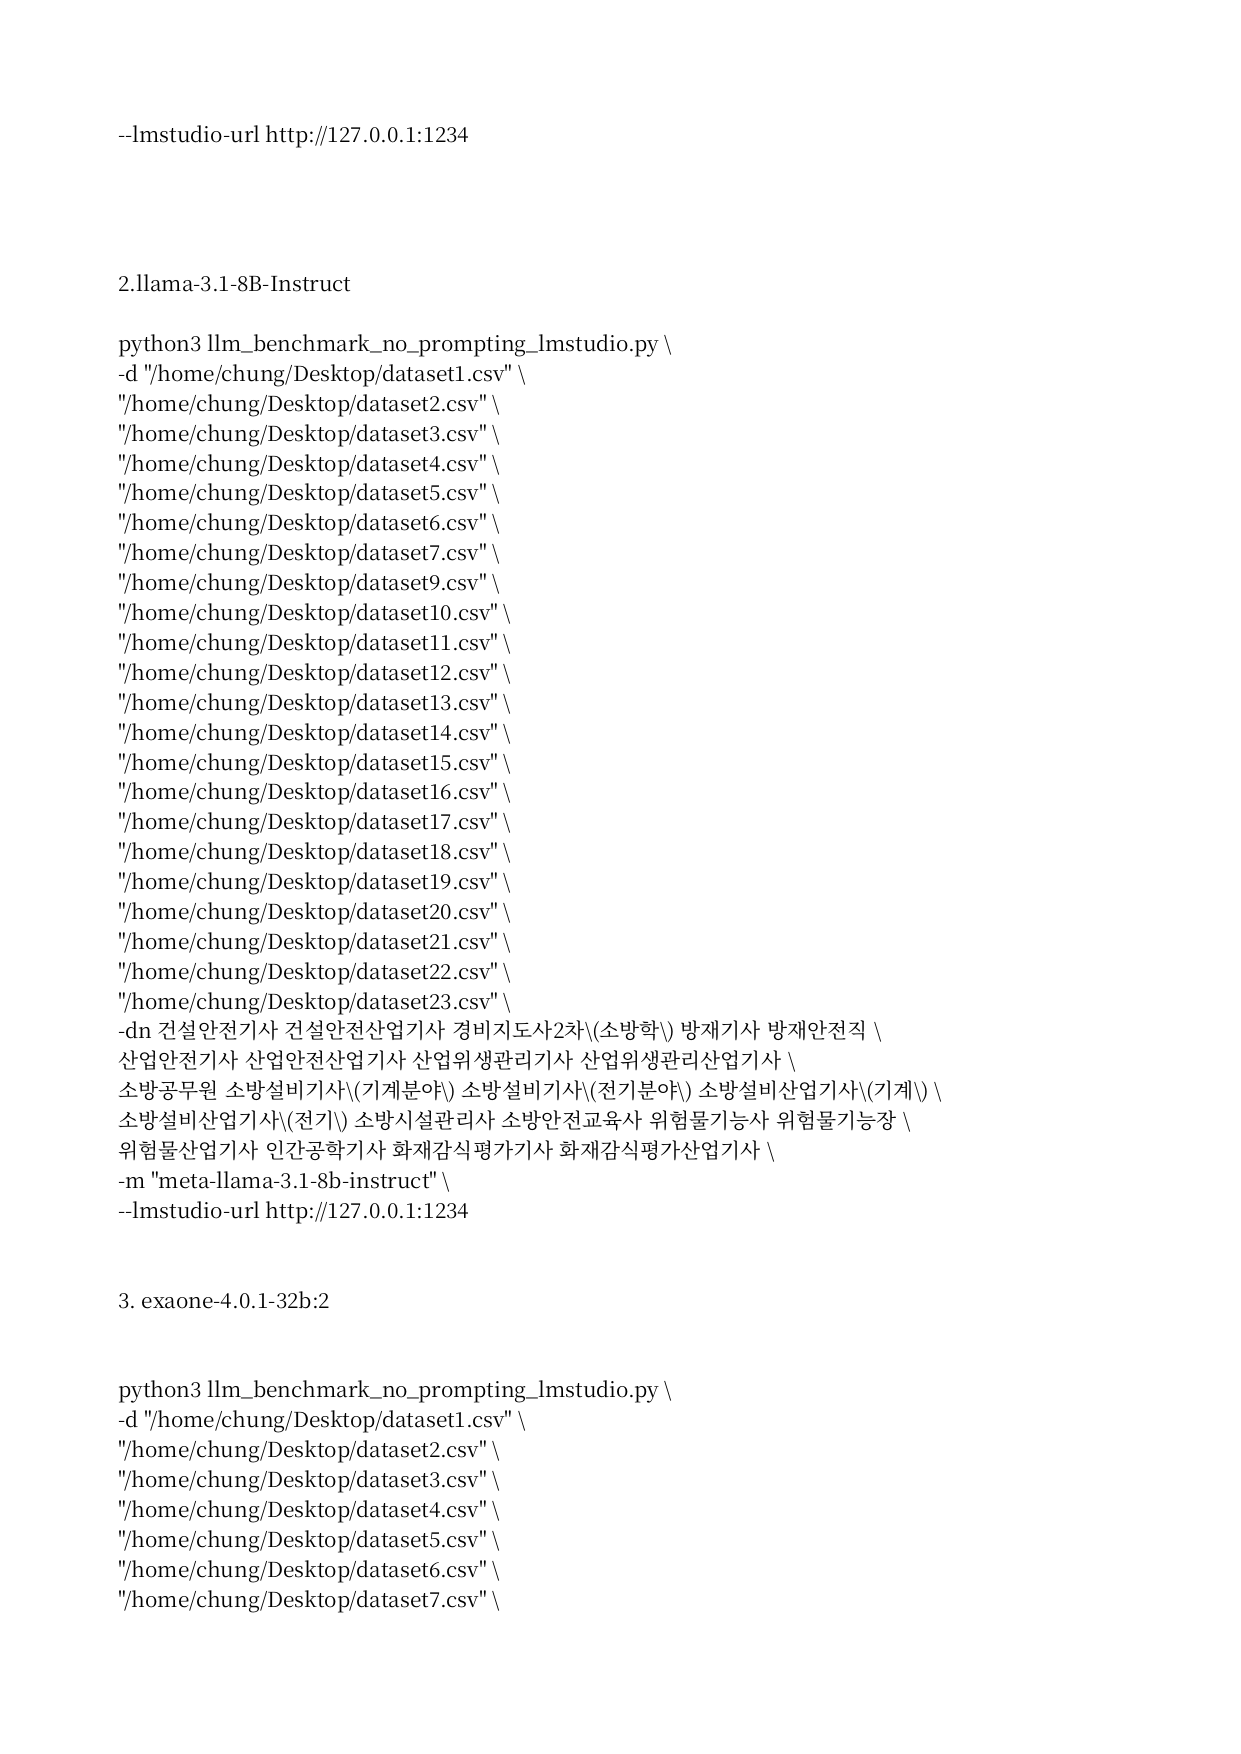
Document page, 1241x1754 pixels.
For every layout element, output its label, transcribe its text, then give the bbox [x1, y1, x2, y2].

text "/home/chung/Desktop/dataset23.csv" \ [118, 985, 1122, 1015]
text "/home/chung/Desktop/dataset7.csv" \ [118, 537, 1122, 567]
text "/home/chung/Desktop/dataset15.csv" \ [118, 746, 1122, 776]
text "/home/chung/Desktop/dataset6.csv" \ [118, 507, 1122, 537]
text "/home/chung/Desktop/dataset4.csv" \ [118, 1493, 1122, 1523]
text "/home/chung/Desktop/dataset11.csv" \ [118, 626, 1122, 656]
text 산업안전기사 산업안전산업기사 산업위생관리기사 산업위생관리산업기사 \ [118, 1045, 1122, 1075]
text "/home/chung/Desktop/dataset20.csv" \ [118, 895, 1122, 925]
text "/home/chung/Desktop/dataset14.csv" \ [118, 716, 1122, 746]
text 3. exaone-4.0.1-32b:2 [118, 1284, 1122, 1314]
text "/home/chung/Desktop/dataset4.csv" \ [118, 447, 1122, 477]
text python3 llm_benchmark_no_prompting_lmstudio.py \ [118, 327, 1122, 357]
text "/home/chung/Desktop/dataset18.csv" \ [118, 836, 1122, 866]
text "/home/chung/Desktop/dataset10.csv" \ [118, 596, 1122, 626]
text "/home/chung/Desktop/dataset9.csv" \ [118, 567, 1122, 596]
text "/home/chung/Desktop/dataset3.csv" \ [118, 1463, 1122, 1493]
text --lmstudio-url http://127.0.0.1:1234 [118, 1194, 1122, 1254]
text -d "/home/chung/Desktop/dataset1.csv" \ [118, 357, 1122, 387]
text -m "meta-llama-3.1-8b-instruct" \ [118, 1164, 1122, 1194]
text "/home/chung/Desktop/dataset22.csv" \ [118, 955, 1122, 985]
text 2.llama-3.1-8B-Instruct [118, 268, 1122, 297]
text "/home/chung/Desktop/dataset21.csv" \ [118, 925, 1122, 955]
text 소방공무원 소방설비기사\(기계분야\) 소방설비기사\(전기분야\) 소방설비산업기사\(기계\) \ [118, 1075, 1122, 1105]
text --lmstudio-url http://127.0.0.1:1234 [118, 118, 1122, 268]
text "/home/chung/Desktop/dataset17.csv" \ [118, 806, 1122, 836]
text "/home/chung/Desktop/dataset6.csv" \ [118, 1553, 1122, 1583]
text 위험물산업기사 인간공학기사 화재감식평가기사 화재감식평가산업기사 \ [118, 1134, 1122, 1164]
text "/home/chung/Desktop/dataset16.csv" \ [118, 776, 1122, 806]
text "/home/chung/Desktop/dataset2.csv" \ [118, 387, 1122, 417]
text "/home/chung/Desktop/dataset13.csv" \ [118, 686, 1122, 716]
text "/home/chung/Desktop/dataset12.csv" \ [118, 656, 1122, 686]
text "/home/chung/Desktop/dataset2.csv" \ [118, 1433, 1122, 1463]
text 소방설비산업기사\(전기\) 소방시설관리사 소방안전교육사 위험물기능사 위험물기능장 \ [118, 1105, 1122, 1134]
text python3 llm_benchmark_no_prompting_lmstudio.py \ [118, 1374, 1122, 1404]
text "/home/chung/Desktop/dataset5.csv" \ [118, 477, 1122, 507]
text -d "/home/chung/Desktop/dataset1.csv" \ [118, 1404, 1122, 1433]
text "/home/chung/Desktop/dataset19.csv" \ [118, 866, 1122, 895]
text "/home/chung/Desktop/dataset3.csv" \ [118, 417, 1122, 447]
text -dn 건설안전기사 건설안전산업기사 경비지도사2차\(소방학\) 방재기사 방재안전직 \ [118, 1015, 1122, 1045]
text "/home/chung/Desktop/dataset5.csv" \ [118, 1523, 1122, 1553]
text "/home/chung/Desktop/dataset7.csv" \ [118, 1583, 1122, 1613]
